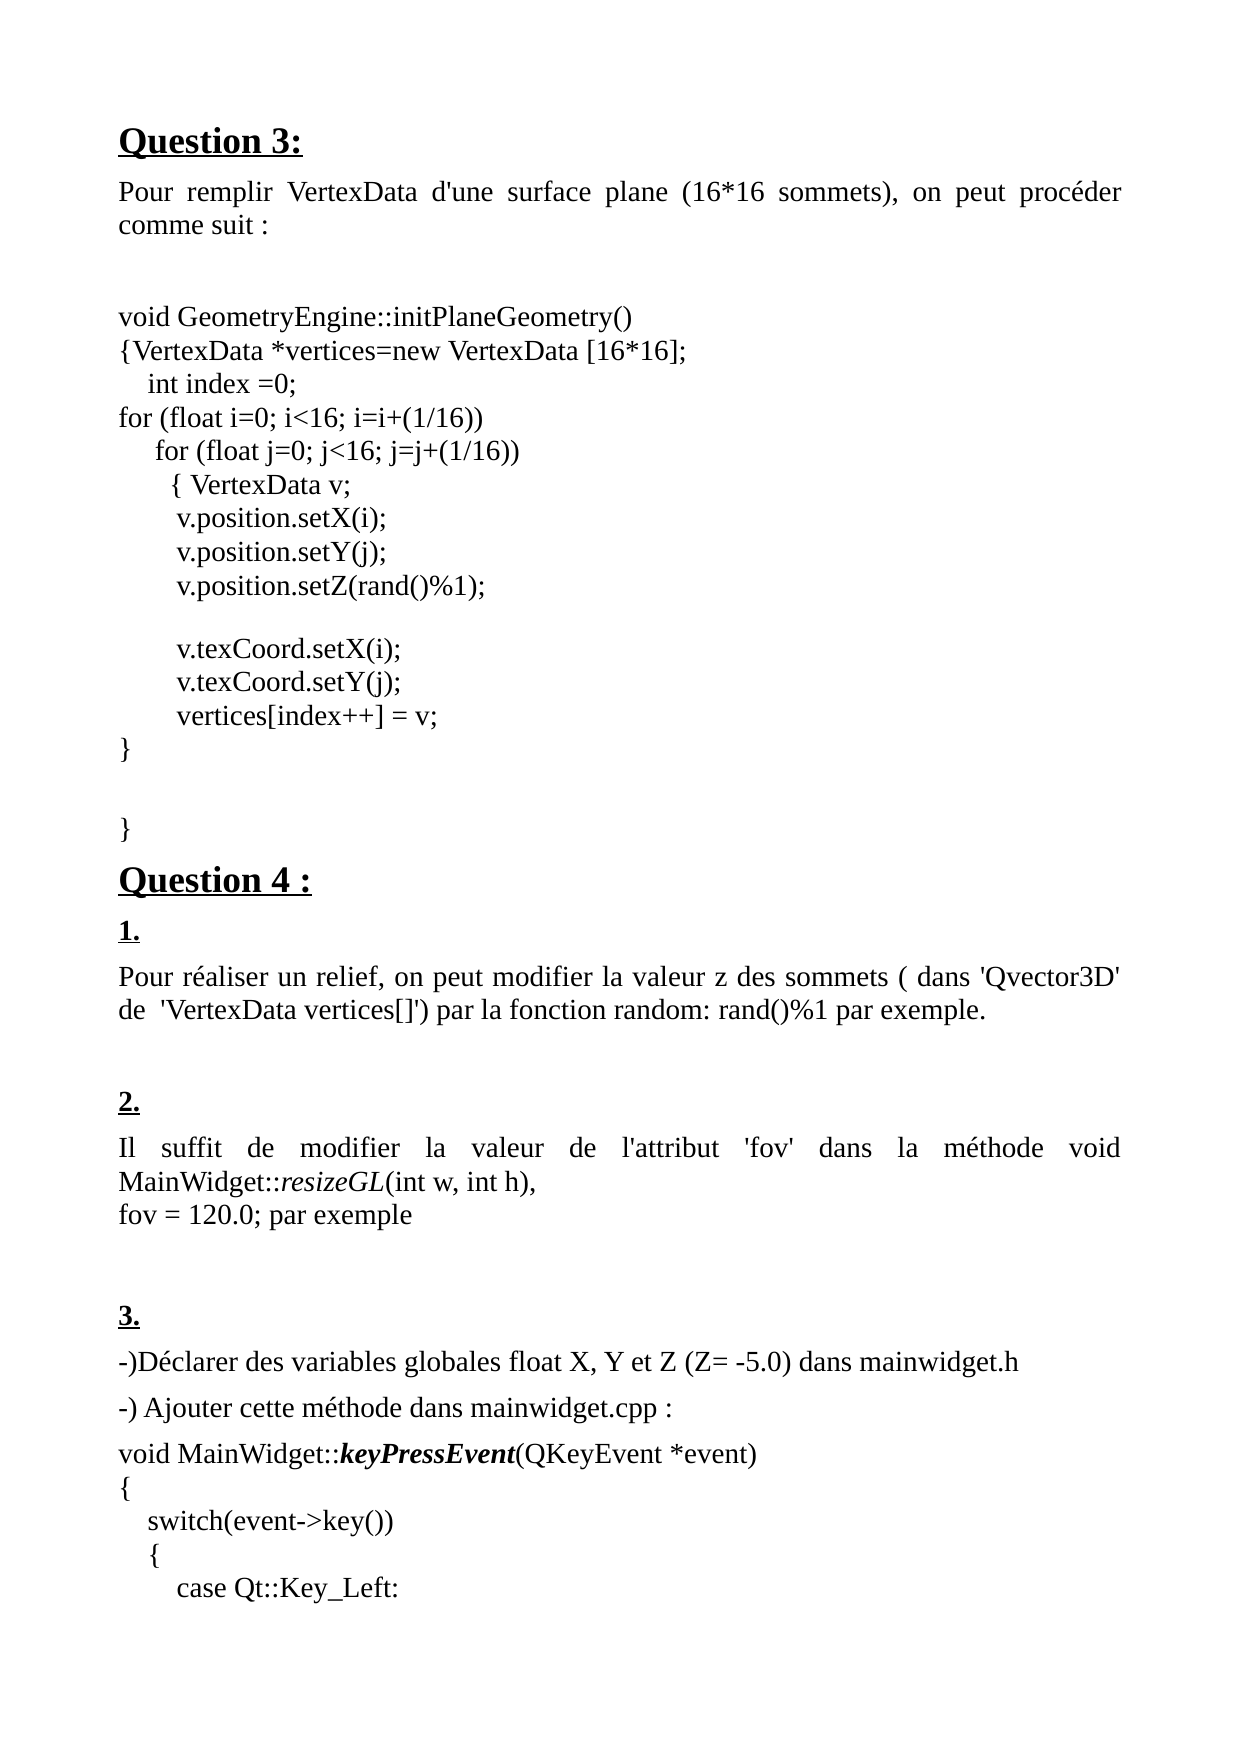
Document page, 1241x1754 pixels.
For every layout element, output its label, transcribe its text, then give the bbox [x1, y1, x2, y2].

text } [118, 731, 1122, 765]
text void MainWidget::keyPressEvent(QKeyEvent *event) [118, 1436, 1122, 1470]
text Il suffit de modifier la valeur de l'attribut 'fov' dans la méthode void MainWidget::resizeGL(int w, int h), [118, 1130, 1122, 1197]
text switch(event->key()) [118, 1503, 1122, 1537]
text case Qt::Key_Left: [118, 1570, 1122, 1604]
text v.texCoord.setX(i); [118, 631, 1122, 664]
text v.position.setZ(rand()%1); [118, 568, 1122, 601]
text Question 4 : [118, 857, 1122, 900]
text { VertexData v; [118, 467, 1122, 501]
text void GeometryEngine::initPlaneGeometry() [118, 299, 1122, 333]
text -) Ajouter cette méthode dans mainwidget.cpp : [118, 1390, 1122, 1424]
text { [118, 1470, 1122, 1503]
text } [118, 811, 1122, 844]
text Pour réaliser un relief, on peut modifier la valeur z des sommets ( dans 'Qvector3D' de 'VertexData vertices[]') par la fonction random: rand()%1 par exemple. [118, 959, 1122, 1026]
text fov = 120.0; par exemple [118, 1197, 1122, 1231]
text 3. [118, 1298, 1122, 1332]
text Pour remplir VertexData d'une surface plane (16*16 sommets), on peut procéder comme suit : [118, 174, 1122, 241]
text {VertexData *vertices=new VertexData [16*16]; [118, 333, 1122, 366]
text v.texCoord.setY(j); [118, 664, 1122, 698]
text -)Déclarer des variables globales float X, Y et Z (Z= -5.0) dans mainwidget.h [118, 1344, 1122, 1378]
text v.position.setX(i); [118, 501, 1122, 534]
text int index =0; [118, 366, 1122, 400]
text 2. [118, 1084, 1122, 1118]
text v.position.setY(j); [118, 534, 1122, 568]
text for (float j=0; j<16; j=j+(1/16)) [118, 433, 1122, 467]
text 1. [118, 913, 1122, 946]
text for (float i=0; i<16; i=i+(1/16)) [118, 400, 1122, 433]
text Question 3: [118, 118, 1122, 161]
text vertices[index++] = v; [118, 698, 1122, 731]
text { [118, 1537, 1122, 1570]
